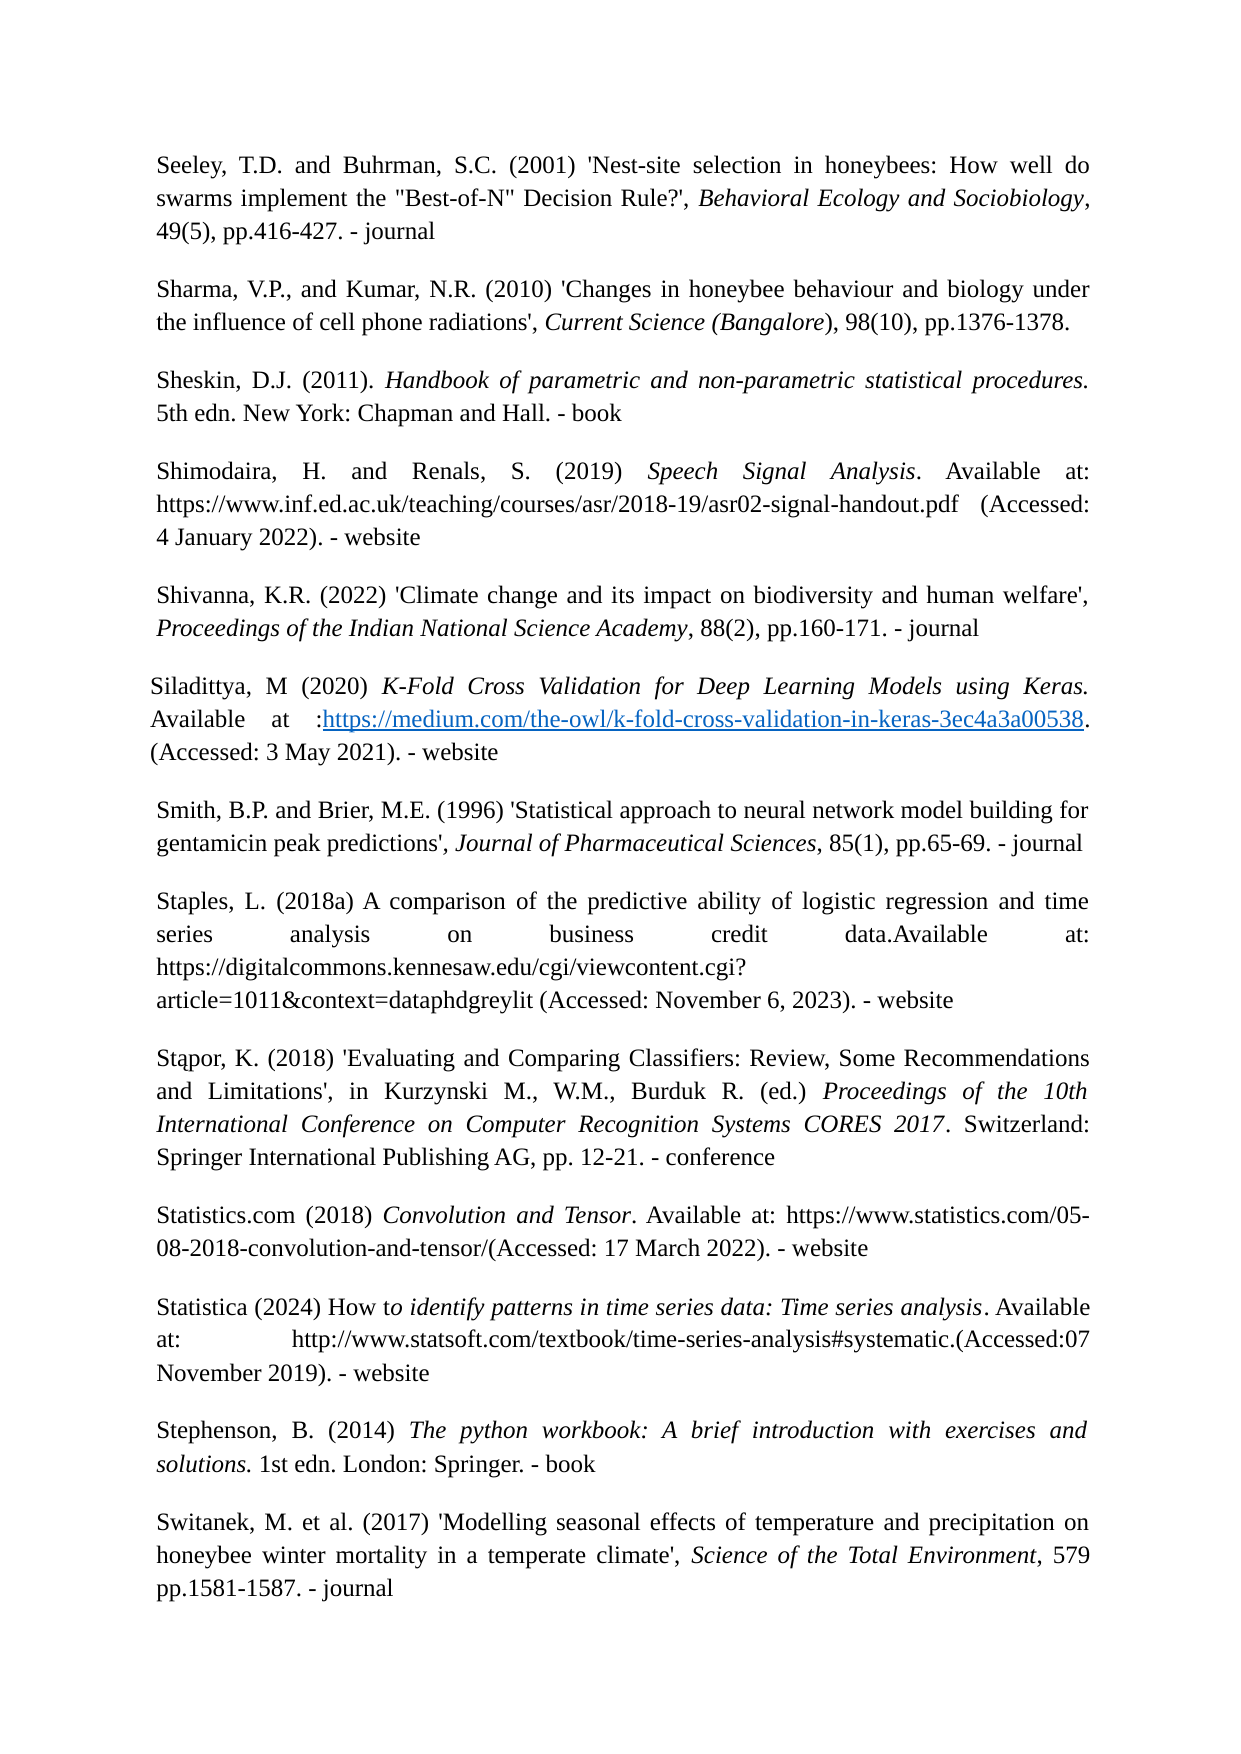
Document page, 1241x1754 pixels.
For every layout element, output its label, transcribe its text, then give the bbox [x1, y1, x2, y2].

text Smith, B.P. and Brier, M.E. (1996) 'Statistical approach to neural network model building for gentamicin peak predictions', Journal of Pharmaceutical Sciences, 85(1), pp.65-69. - journal [156, 795, 1090, 857]
text Statistics.com (2018) Convolution and Tensor. Available at: https://www.statistics.com/05-08-2018-convolution-and-tensor/(Accessed: 17 March 2022). - website [156, 1201, 1090, 1262]
text Switanek, M. et al. (2017) 'Modelling seasonal effects of temperature and precipitation on honeybee winter mortality in a temperate climate', Science of the Total Environment, 579 pp.1581-1587. - journal [156, 1507, 1090, 1601]
text Statistica (2024) How to identify patterns in time series data: Time series analysis. Available at: http://www.statsoft.com/textbook/time-series-analysis#systematic.(Accessed:07 November 2019). - website [156, 1292, 1090, 1386]
text Sharma, V.P., and Kumar, N.R. (2010) 'Changes in honeybee behaviour and biology under the influence of cell phone radiations', Current Science (Bangalore), 98(10), pp.1376-1378. [156, 274, 1090, 336]
text Siladittya, M (2020) K-Fold Cross Validation for Deep Learning Models using Keras. Available at :https://medium.com/the-owl/k-fold-cross-validation-in-keras-3ec4a3a00538. (Accessed: 3 May 2021). - website [150, 671, 1090, 766]
text Shivanna, K.R. (2022) 'Climate change and its impact on biodiversity and human welfare', Proceedings of the Indian National Science Academy, 88(2), pp.160-171. - journal [156, 580, 1090, 642]
text Stąpor, K. (2018) 'Evaluating and Comparing Classifiers: Review, Some Recommendations and Limitations', in Kurzynski M., W.M., Burduk R. (ed.) Proceedings of the 10th International Conference on Computer Recognition Systems CORES 2017. Switzerland: Springer International Publishing AG, pp. 12-21. - conference [156, 1043, 1090, 1171]
text Sheskin, D.J. (2011). Handbook of parametric and non-parametric statistical procedures. 5th edn. New York: Chapman and Hall. - book [156, 365, 1090, 427]
text Seeley, T.D. and Buhrman, S.C. (2001) 'Nest-site selection in honeybees: How well do swarms implement the "Best-of-N" Decision Rule?', Behavioral Ecology and Sociobiology, 49(5), pp.416-427. - journal [156, 150, 1090, 245]
text Staples, L. (2018a) A comparison of the predictive ability of logistic regression and time series analysis on business credit data.Available at: https://digitalcommons.kennesaw.edu/cgi/viewcontent.cgi?article=1011&context=dataphdgreylit (Accessed: November 6, 2023). - website [156, 886, 1090, 1014]
text Shimodaira, H. and Renals, S. (2019) Speech Signal Analysis. Available at: https://www.inf.ed.ac.uk/teaching/courses/asr/2018-19/asr02-signal-handout.pdf (Accessed: 4 January 2022). - website [156, 456, 1090, 551]
text Stephenson, B. (2014) The python workbook: A brief introduction with exercises and solutions. 1st edn. London: Springer. - book [156, 1416, 1090, 1477]
